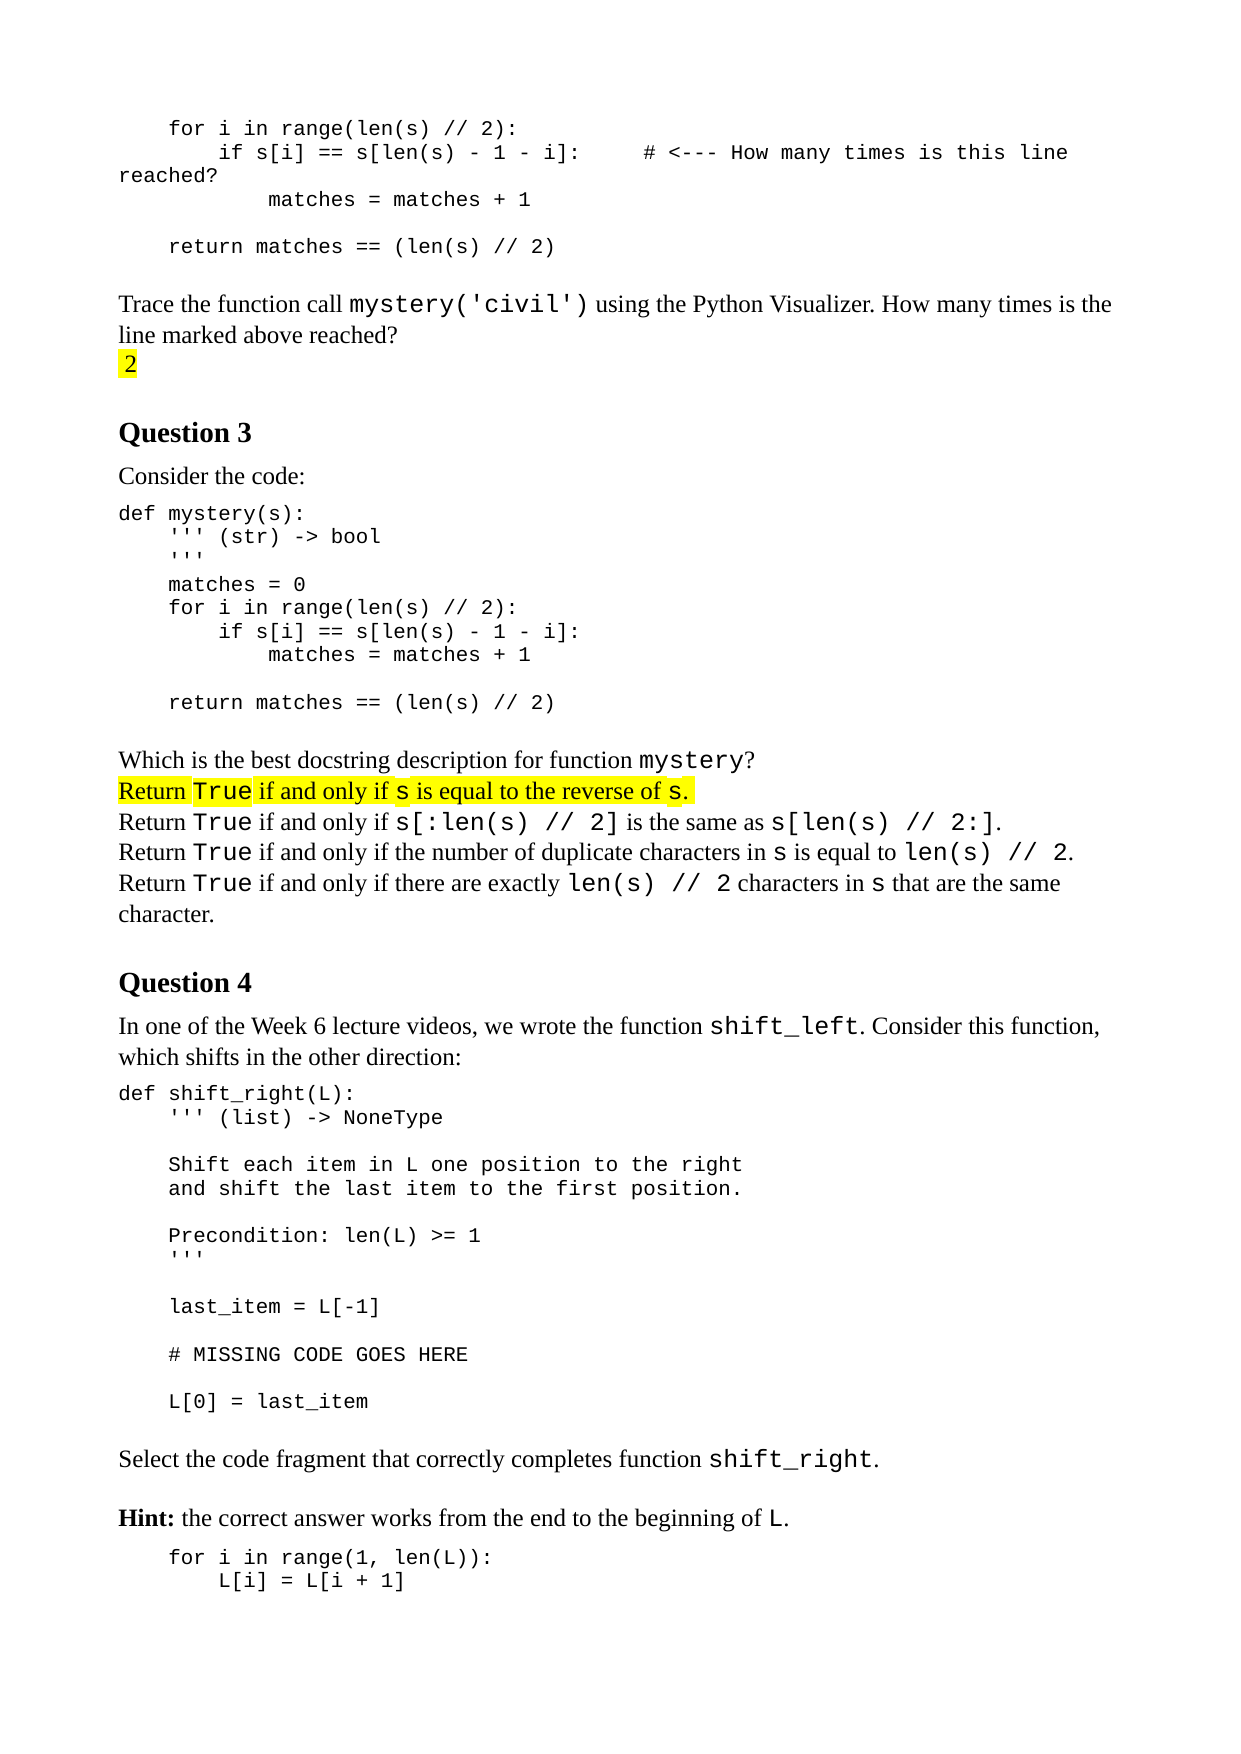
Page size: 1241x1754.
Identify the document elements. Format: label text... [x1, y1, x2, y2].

text for i in range(1, len(L)): [118, 1547, 1122, 1571]
text Trace the function call mystery('civil') using the Python Visualizer. How many times is the line marked above reached? [118, 289, 1122, 349]
text Select the code fragment that correctly completes function shift_right. Hint: the correct answer works from the end to the beginning of L. [118, 1444, 1122, 1534]
text Shift each item in L one position to the right [118, 1154, 1122, 1178]
text return matches == (len(s) // 2) [118, 236, 1122, 260]
text matches = matches + 1 [118, 644, 1122, 668]
text if s[i] == s[len(s) - 1 - i]: # <--- How many times is this line reached? [118, 142, 1122, 189]
text ''' (str) -> bool [118, 526, 1122, 550]
text In one of the Week 6 lecture videos, we wrote the function shift_left. Consider this function, which shifts in the other direction: [118, 1011, 1122, 1071]
text for i in range(len(s) // 2): [118, 118, 1122, 142]
text for i in range(len(s) // 2): [118, 597, 1122, 621]
text Return True if and only if there are exactly len(s) // 2 characters in s that are the same character. [118, 868, 1122, 928]
text Precondition: len(L) >= 1 [118, 1225, 1122, 1249]
text Return True if and only if s is equal to the reverse of s. [118, 776, 1122, 807]
text ''' (list) -> NoneType [118, 1107, 1122, 1131]
text def mystery(s): [118, 503, 1122, 526]
text # MISSING CODE GOES HERE [118, 1343, 1122, 1367]
text last_item = L[-1] [118, 1296, 1122, 1320]
text L[0] = last_item [118, 1391, 1122, 1414]
text matches = matches + 1 [118, 189, 1122, 213]
text matches = 0 [118, 573, 1122, 597]
text Which is the best docstring description for function mystery? [118, 745, 1122, 776]
subtitle Question 4 [118, 965, 1122, 999]
subtitle Question 3 [118, 415, 1122, 449]
text if s[i] == s[len(s) - 1 - i]: [118, 621, 1122, 644]
text return matches == (len(s) // 2) [118, 692, 1122, 715]
text Return True if and only if s[:len(s) // 2] is the same as s[len(s) // 2:]. [118, 807, 1122, 837]
text L[i] = L[i + 1] [118, 1571, 1122, 1594]
text ''' [118, 1249, 1122, 1273]
text ''' [118, 550, 1122, 573]
text and shift the last item to the first position. [118, 1178, 1122, 1202]
text Consider the code: [118, 461, 1122, 490]
text Return True if and only if the number of duplicate characters in s is equal to len(s) // 2. [118, 837, 1122, 868]
text def shift_right(L): [118, 1083, 1122, 1107]
text 2 [118, 349, 1122, 378]
